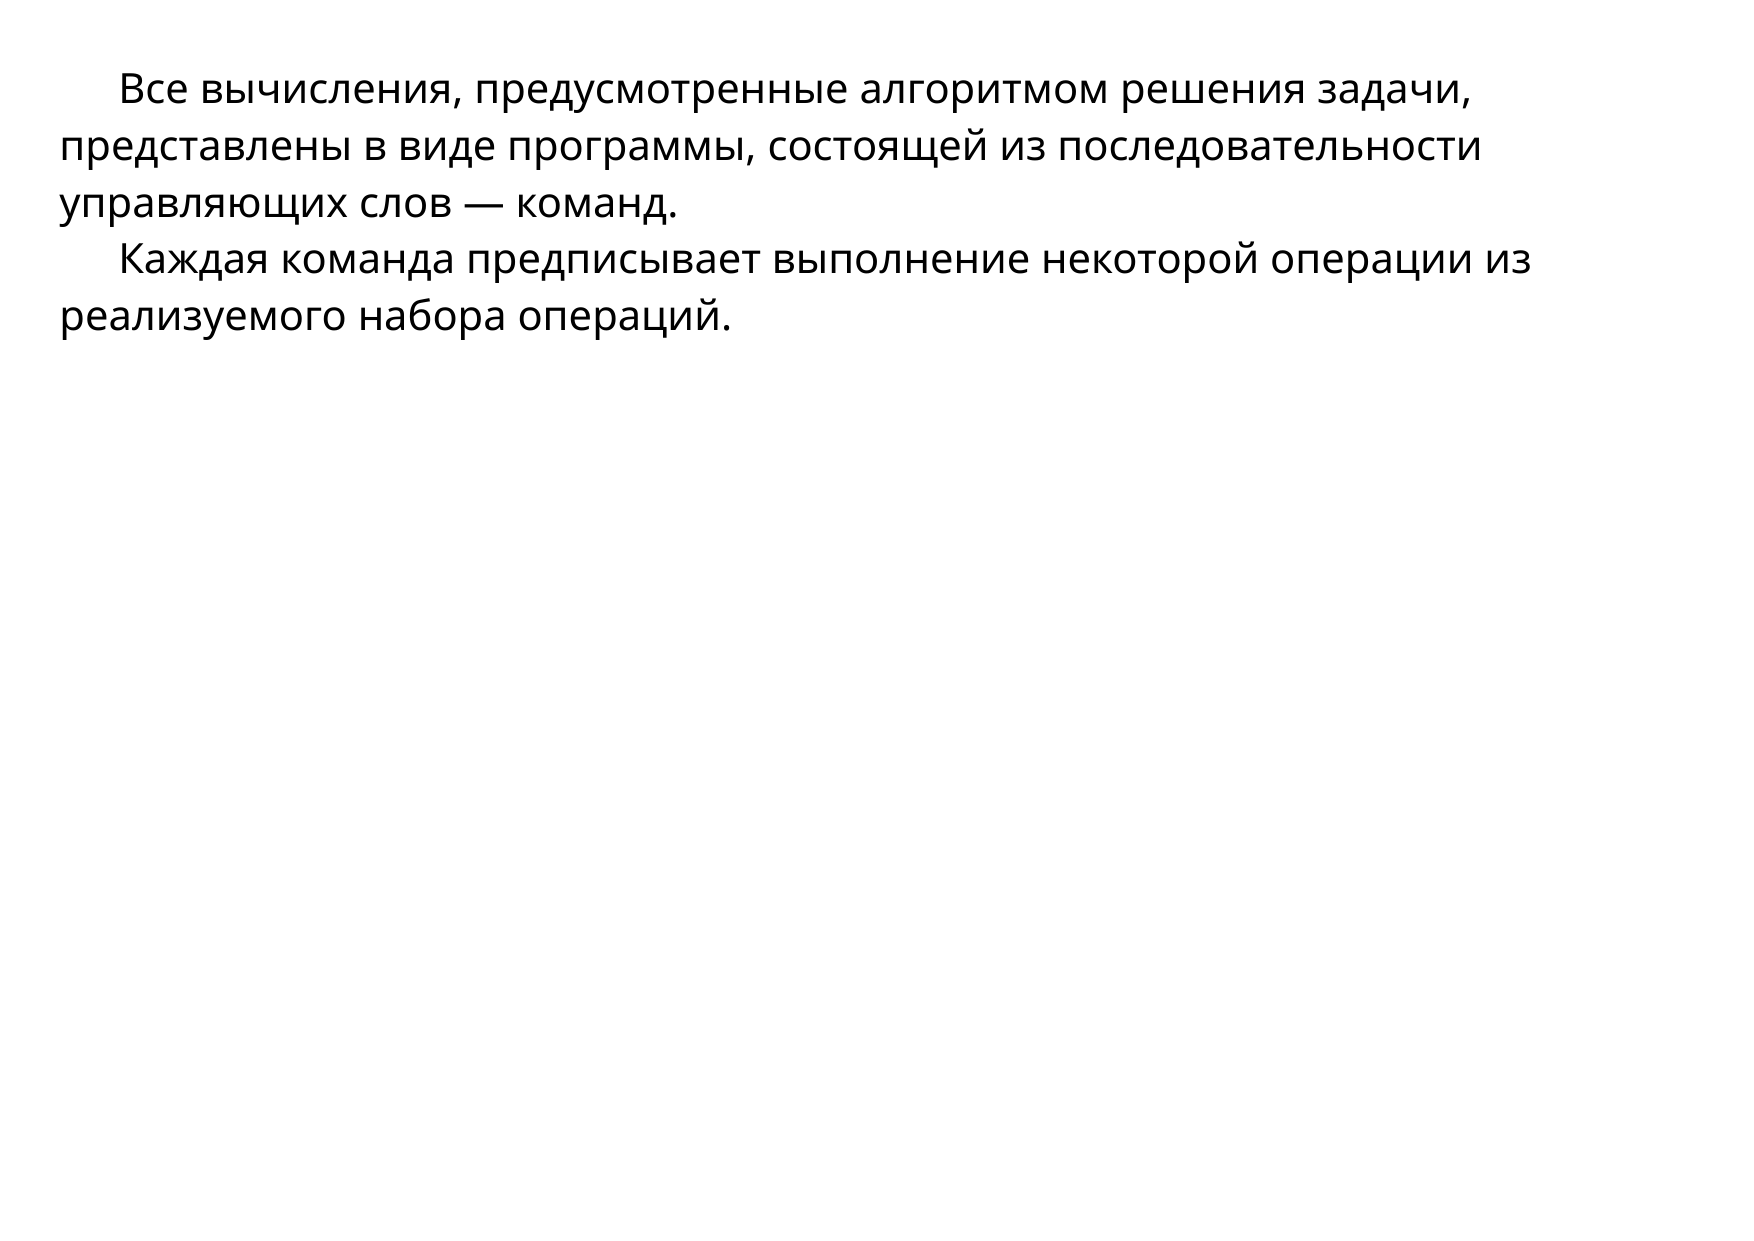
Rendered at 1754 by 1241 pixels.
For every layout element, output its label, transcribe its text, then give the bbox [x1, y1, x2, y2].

text Каждая команда предписывает выполнение некоторой операции из реализуемого набора операций. [59, 229, 1695, 343]
text Все вычисления, предусмотренные алгоритмом решения задачи, представлены в виде программы, состоящей из последовательности управляющих слов — команд. [59, 59, 1695, 229]
